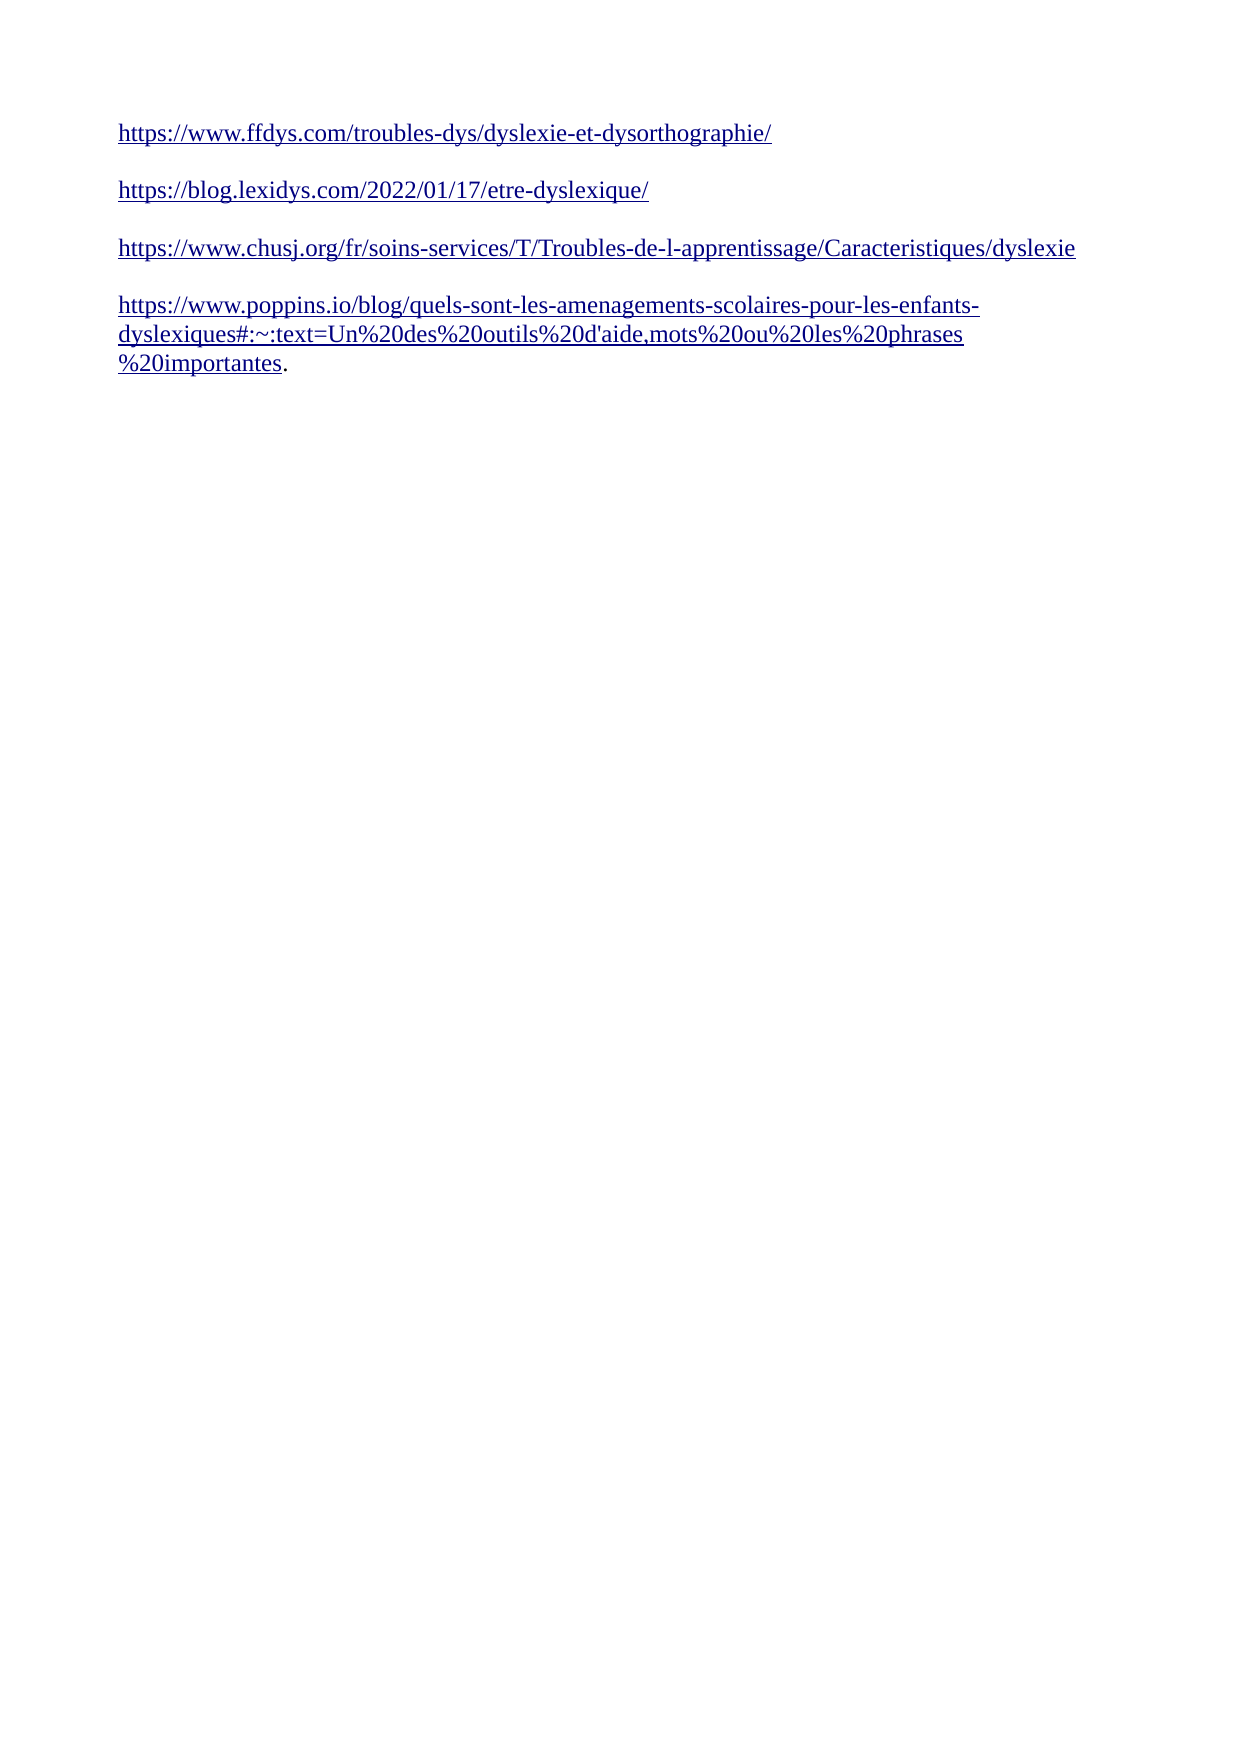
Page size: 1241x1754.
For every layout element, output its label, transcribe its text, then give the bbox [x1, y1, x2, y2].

text https://www.chusj.org/fr/soins-services/T/Troubles-de-l-apprentissage/Caracteristiques/dyslexie [118, 233, 1122, 262]
text https://blog.lexidys.com/2022/01/17/etre-dyslexique/ [118, 176, 1122, 204]
text https://www.poppins.io/blog/quels-sont-les-amenagements-scolaires-pour-les-enfants-dyslexiques#:~:text=Un%20des%20outils%20d'aide,mots%20ou%20les%20phrases%20importantes. [118, 291, 1122, 377]
text https://www.ffdys.com/troubles-dys/dyslexie-et-dysorthographie/ [118, 118, 1122, 147]
